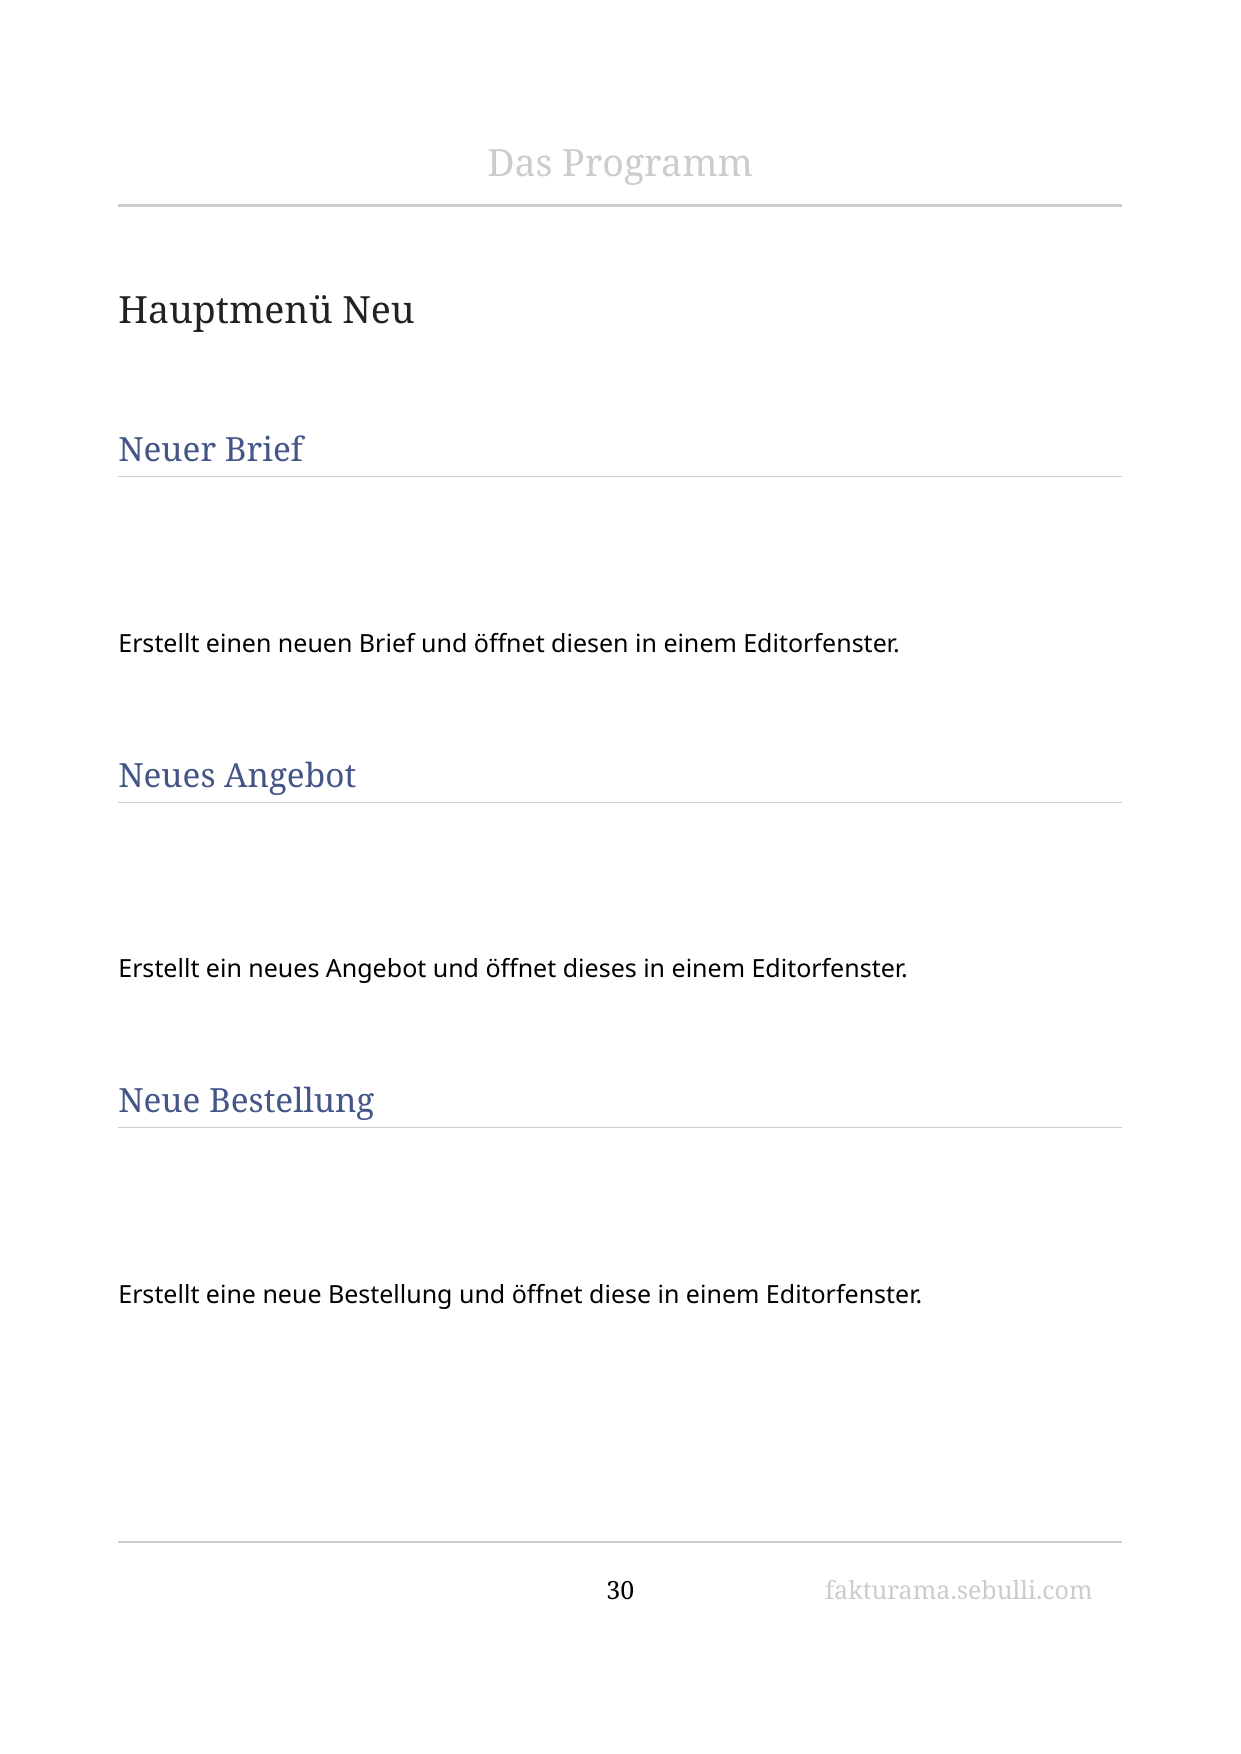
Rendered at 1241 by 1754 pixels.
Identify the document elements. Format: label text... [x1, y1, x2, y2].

text Erstellt einen neuen Brief und öffnet diesen in einem Editorfenster. [118, 626, 1122, 659]
subtitle Neues Angebot [118, 752, 1122, 802]
subtitle Hauptmenü Neu [118, 283, 1122, 334]
subtitle Neue Bestellung [118, 1077, 1122, 1127]
text Erstellt eine neue Bestellung und öffnet diese in einem Editorfenster. [118, 1277, 1122, 1311]
subtitle Neuer Brief [118, 426, 1122, 476]
text Erstellt ein neues Angebot und öffnet dieses in einem Editorfenster. [118, 951, 1122, 985]
